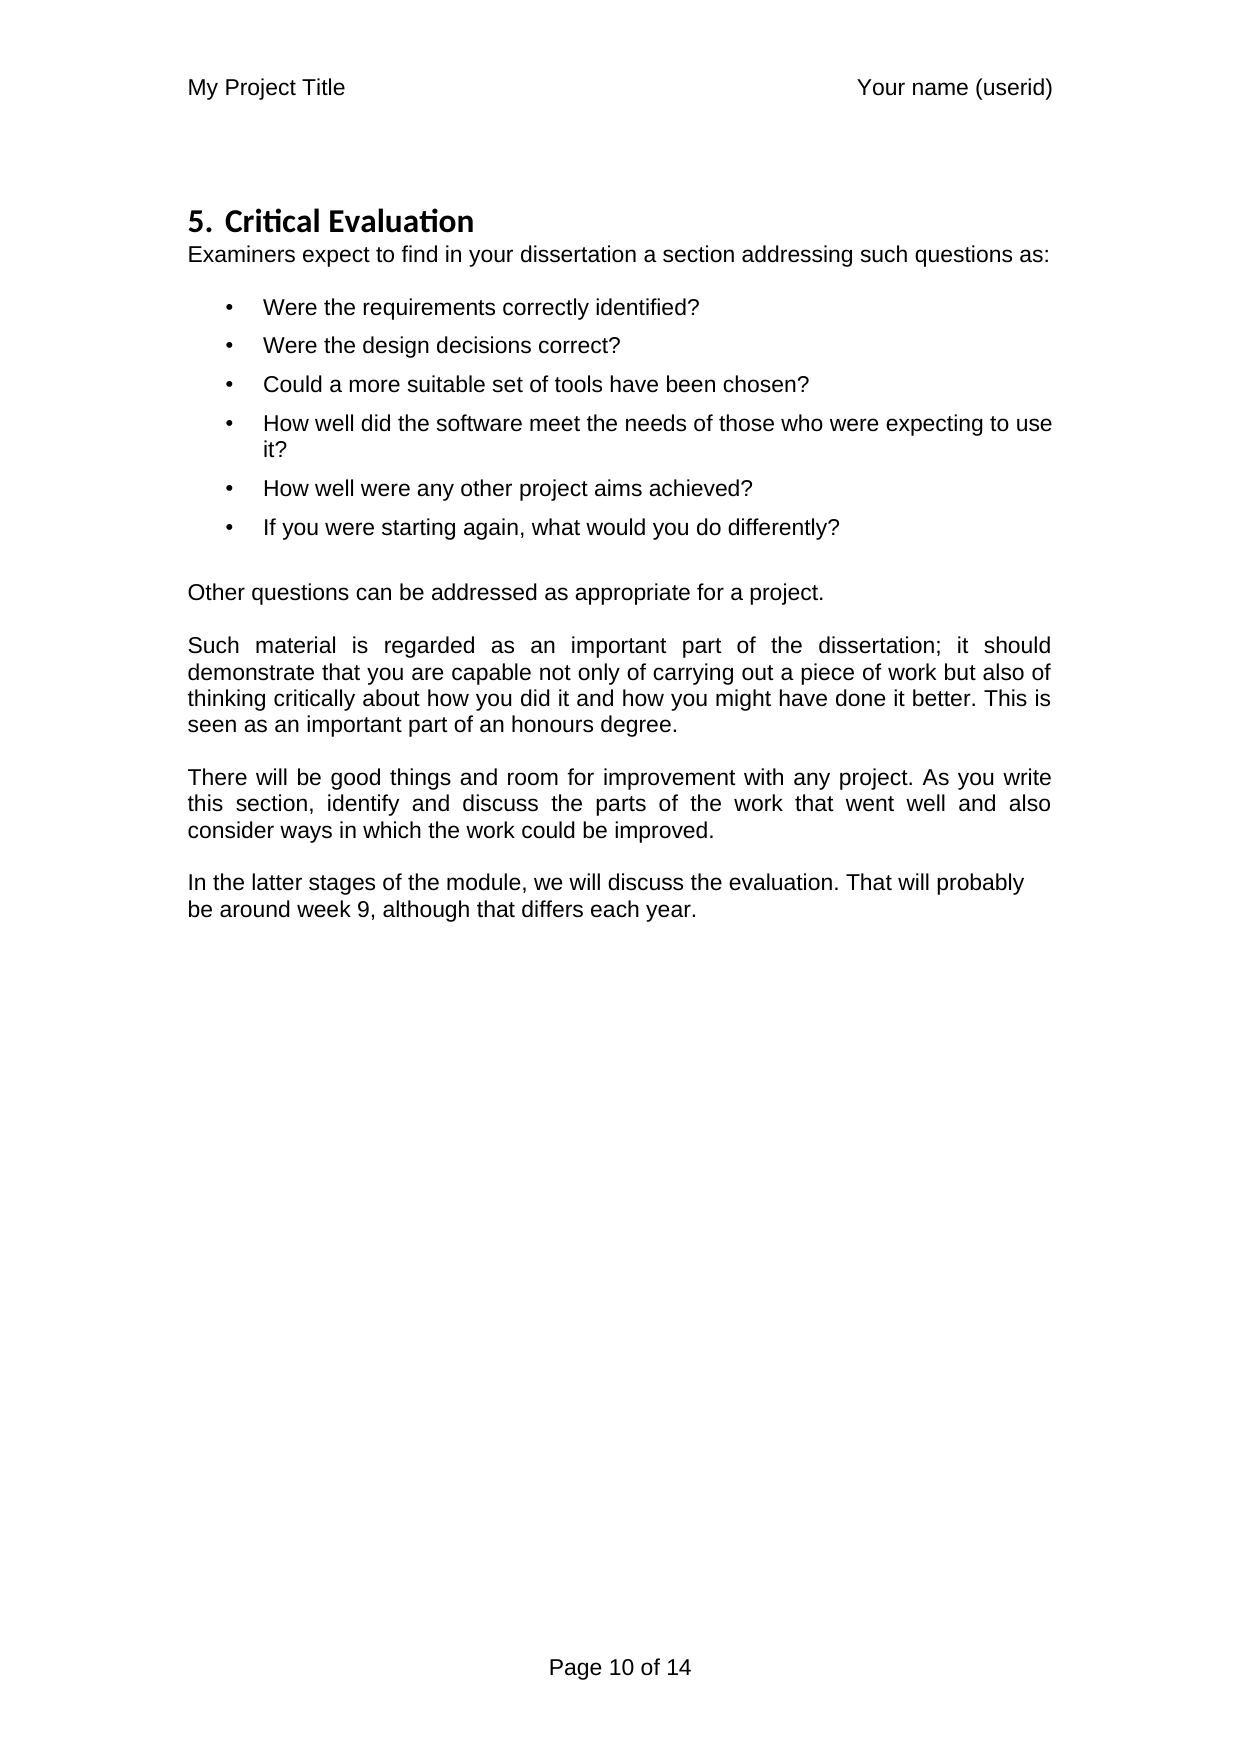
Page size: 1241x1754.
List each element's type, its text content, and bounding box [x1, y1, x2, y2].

list Were the design decisions correct? [225, 332, 1053, 359]
text Other questions can be addressed as appropriate for a project. [187, 579, 1053, 606]
list Could a more suitable set of tools have been chosen? [225, 371, 1053, 398]
text In the latter stages of the module, we will discuss the evaluation. That will probably be around week 9, although that differs each year. [187, 869, 1053, 922]
text There will be good things and room for improvement with any project. As you write this section, identify and discuss the parts of the work that went well and also consider ways in which the work could be improved. [187, 764, 1053, 843]
list Were the requirements correctly identified? [225, 293, 1053, 320]
subtitle Critical Evaluation [187, 200, 1053, 241]
list How well did the software meet the needs of those who were expecting to use it? [225, 410, 1053, 463]
list How well were any other project aims achieved? [225, 475, 1053, 502]
text Examiners expect to find in your dissertation a section addressing such questions as: [187, 241, 1053, 267]
text Such material is regarded as an important part of the dissertation; it should demonstrate that you are capable not only of carrying out a piece of work but also of thinking critically about how you did it and how you might have done it better. This is seen as an important part of an honours degree. [187, 632, 1053, 737]
list If you were starting again, what would you do differently? [225, 514, 1053, 541]
